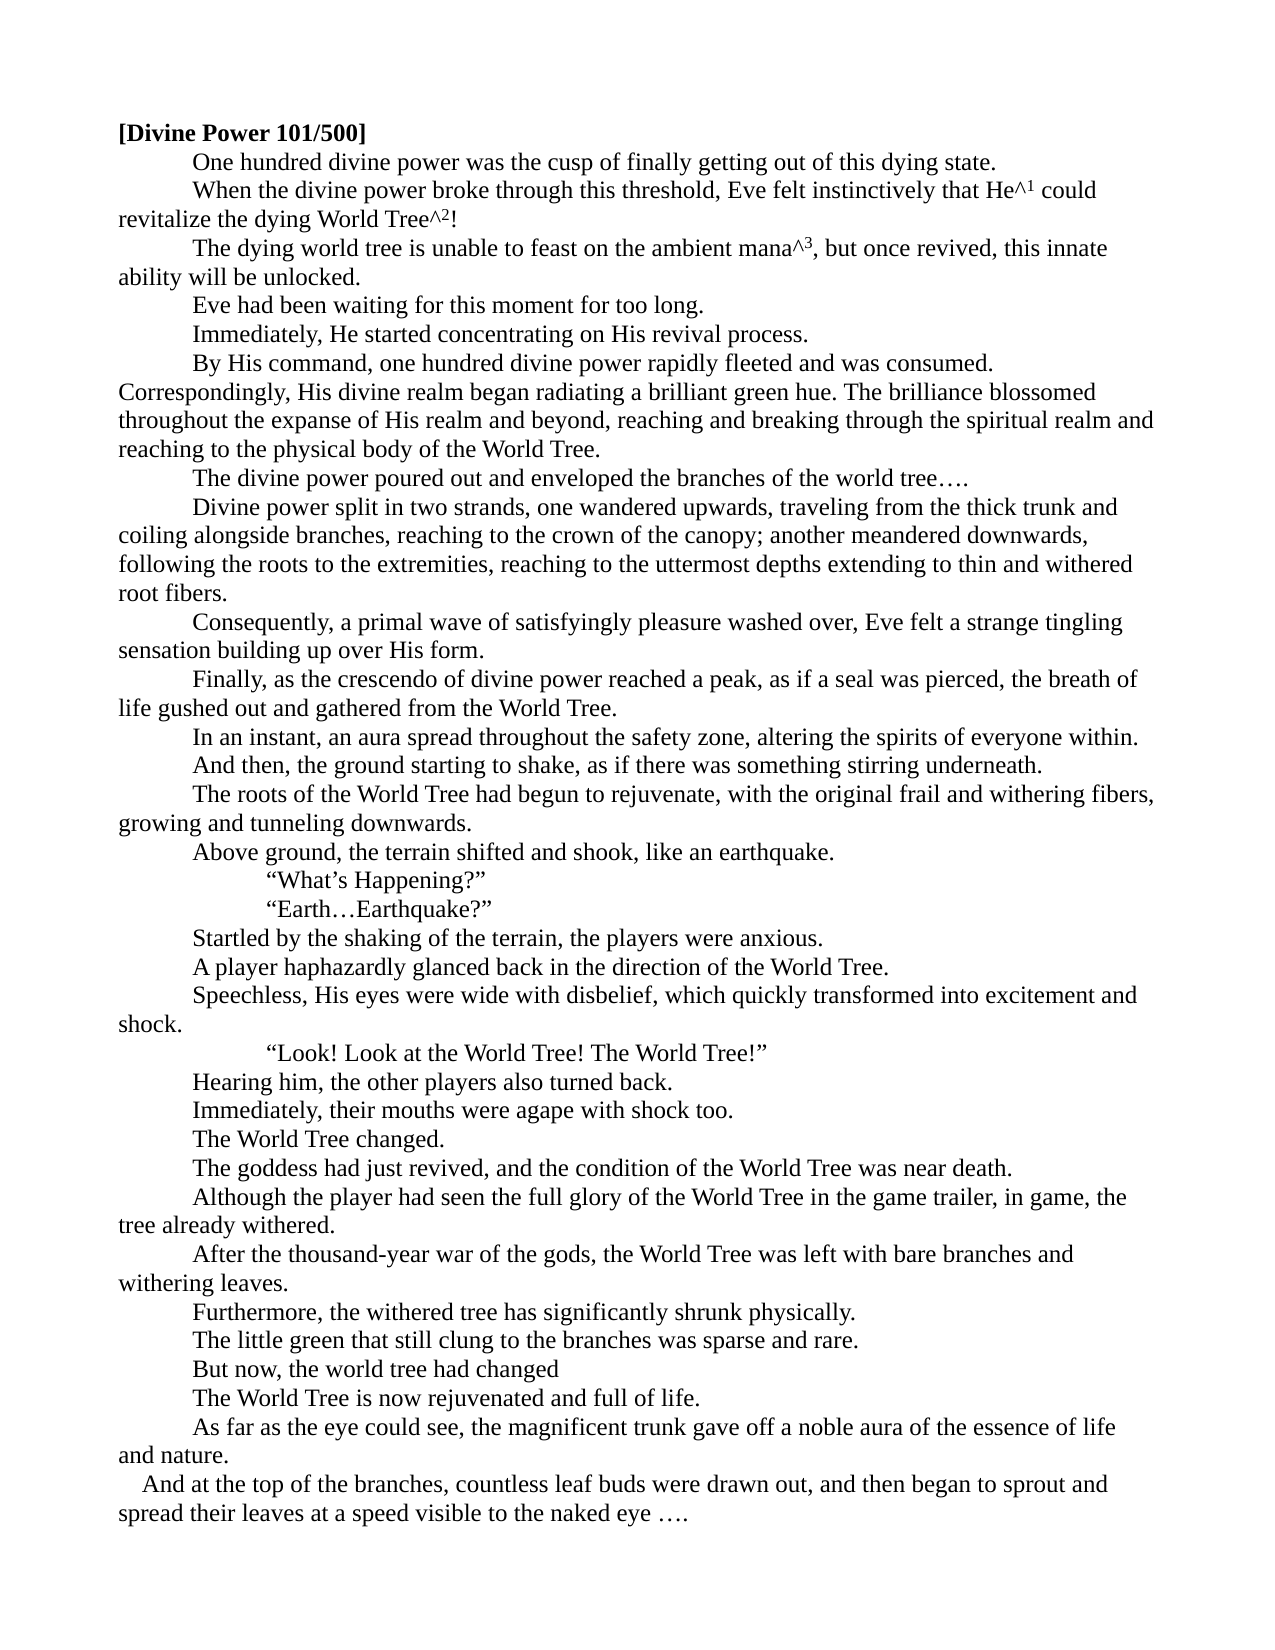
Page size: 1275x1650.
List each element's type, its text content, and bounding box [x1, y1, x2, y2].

text The little green that still clung to the branches was sparse and rare. [118, 1326, 1157, 1354]
text The roots of the World Tree had begun to rejuvenate, with the original frail and withering fibers, growing and tunneling downwards. [118, 779, 1157, 837]
text The World Tree is now rejuvenated and full of life. [118, 1383, 1157, 1412]
text When the divine power broke through this threshold, Eve felt instinctively that He^1 could revitalize the dying World Tree^2! [118, 176, 1157, 233]
text “Look! Look at the World Tree! The World Tree!” [118, 1038, 1157, 1067]
text Speechless, His eyes were wide with disbelief, which quickly transformed into excitement and shock. [118, 981, 1157, 1038]
text Consequently, a primal wave of satisfyingly pleasure washed over, Eve felt a strange tingling sensation building up over His form. [118, 607, 1157, 664]
text One hundred divine power was the cusp of finally getting out of this dying state. [118, 147, 1157, 176]
text The divine power poured out and enveloped the branches of the world tree…. [118, 463, 1157, 492]
text Immediately, their mouths were agape with shock too. [118, 1096, 1157, 1124]
text “Earth…Earthquake?” [118, 894, 1157, 923]
text [Divine Power 101/500] [118, 118, 1157, 147]
text Eve had been waiting for this moment for too long. [118, 291, 1157, 319]
text The dying world tree is unable to feast on the ambient mana^3, but once revived, this innate ability will be unlocked. [118, 233, 1157, 291]
text “What’s Happening?” [118, 866, 1157, 894]
text And then, the ground starting to shake, as if there was something stirring underneath. [118, 751, 1157, 779]
text Finally, as the crescendo of divine power reached a peak, as if a seal was pierced, the breath of life gushed out and gathered from the World Tree. [118, 664, 1157, 722]
text In an instant, an aura spread throughout the safety zone, altering the spirits of everyone within. [118, 722, 1157, 751]
text But now, the world tree had changed [118, 1354, 1157, 1383]
text Above ground, the terrain shifted and shook, like an earthquake. [118, 837, 1157, 866]
text After the thousand-year war of the gods, the World Tree was left with bare branches and withering leaves. [118, 1239, 1157, 1297]
text Furthermore, the withered tree has significantly shrunk physically. [118, 1297, 1157, 1326]
text A player haphazardly glanced back in the direction of the World Tree. [118, 952, 1157, 981]
text Immediately, He started concentrating on His revival process. [118, 319, 1157, 348]
text Although the player had seen the full glory of the World Tree in the game trailer, in game, the tree already withered. [118, 1182, 1157, 1239]
text The World Tree changed. [118, 1124, 1157, 1153]
text Hearing him, the other players also turned back. [118, 1067, 1157, 1096]
text By His command, one hundred divine power rapidly fleeted and was consumed. Correspondingly, His divine realm began radiating a brilliant green hue. The brilliance blossomed throughout the expanse of His realm and beyond, reaching and breaking through the spiritual realm and reaching to the physical body of the World Tree. [118, 348, 1157, 463]
text Startled by the shaking of the terrain, the players were anxious. [118, 923, 1157, 952]
text And at the top of the branches, countless leaf buds were drawn out, and then began to sprout and spread their leaves at a speed visible to the naked eye …. [118, 1469, 1157, 1527]
text As far as the eye could see, the magnificent trunk gave off a noble aura of the essence of life and nature. [118, 1412, 1157, 1469]
text The goddess had just revived, and the condition of the World Tree was near death. [118, 1153, 1157, 1182]
text Divine power split in two strands, one wandered upwards, traveling from the thick trunk and coiling alongside branches, reaching to the crown of the canopy; another meandered downwards, following the roots to the extremities, reaching to the uttermost depths extending to thin and withered root fibers. [118, 492, 1157, 607]
